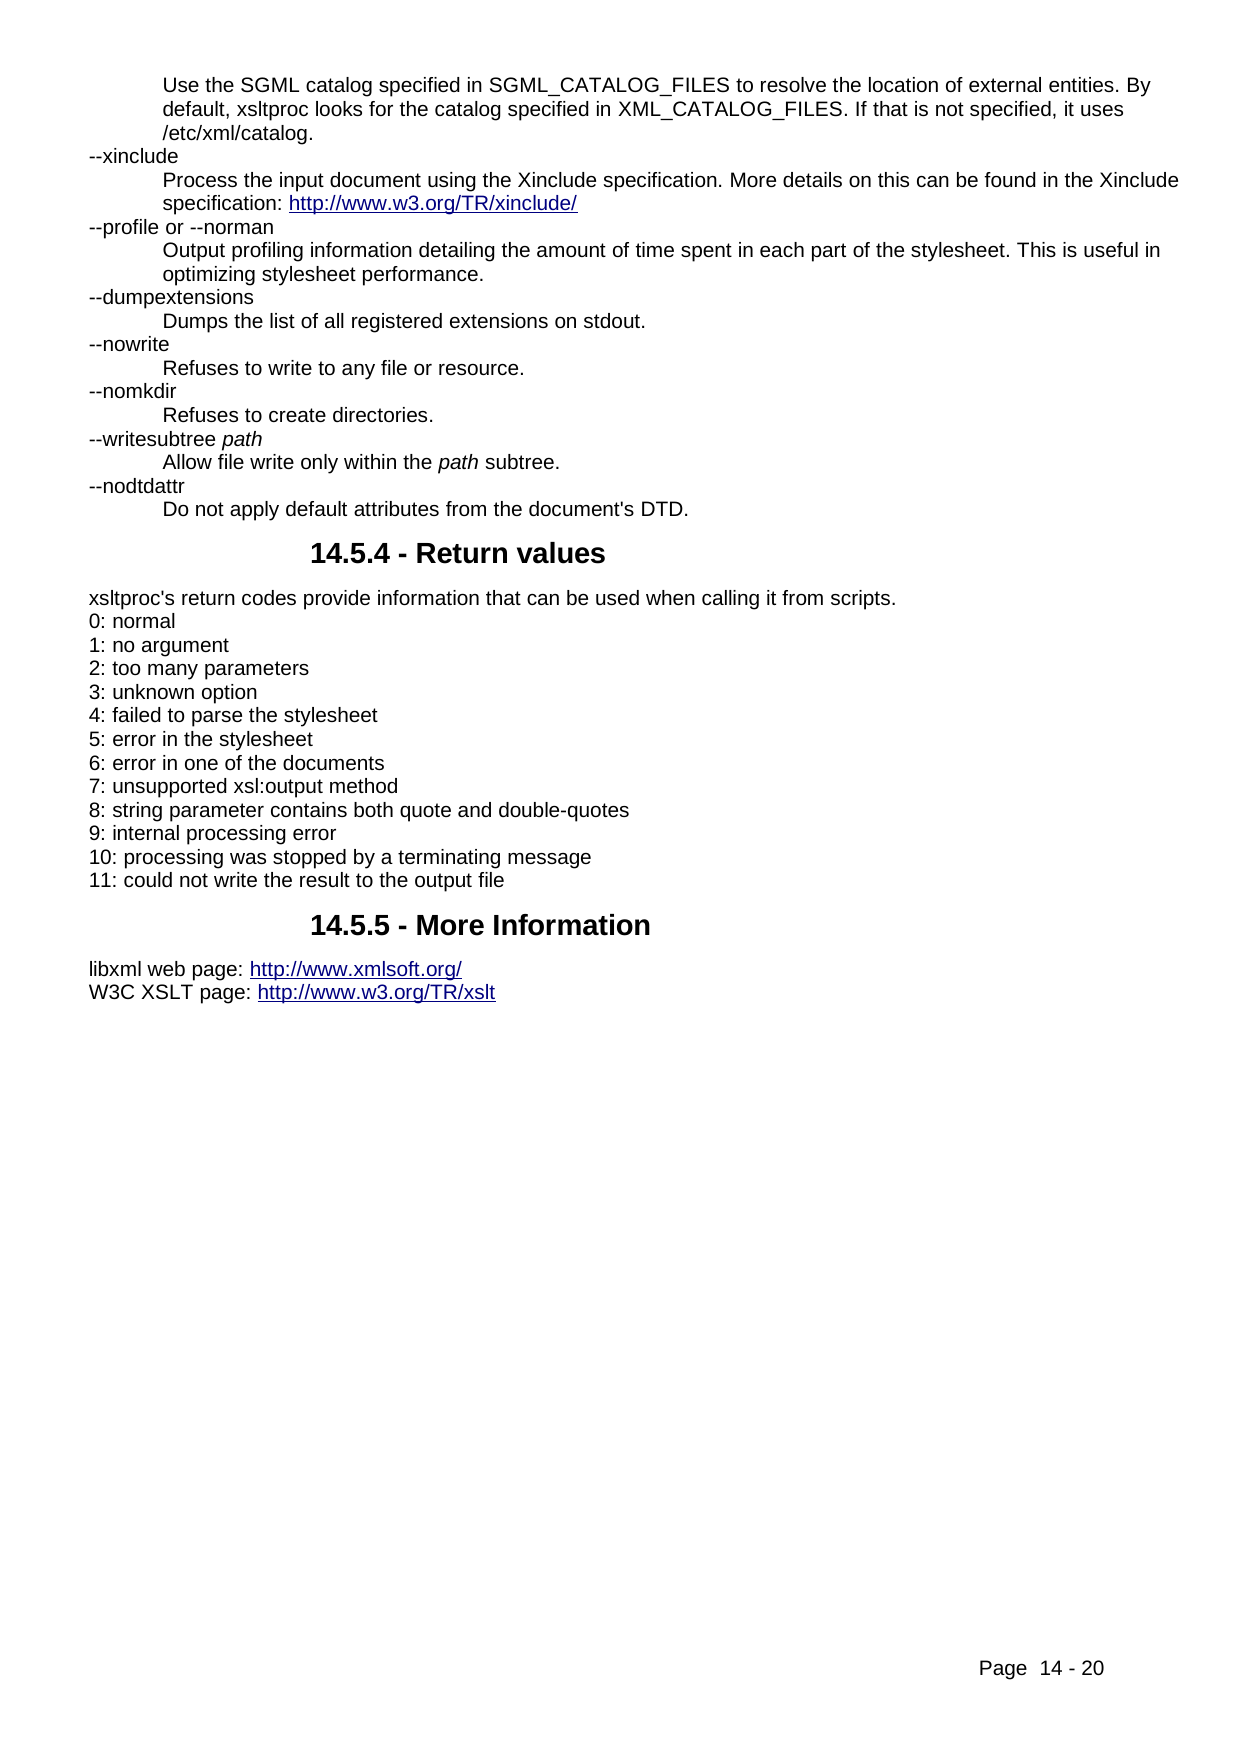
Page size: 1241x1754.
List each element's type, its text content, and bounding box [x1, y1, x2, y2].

text --nowrite [88, 333, 1181, 356]
text 9: internal processing error [88, 822, 1181, 845]
text 2: too many parameters [88, 657, 1181, 680]
text Refuses to create directories. [162, 403, 1181, 427]
text --writesubtree path [88, 427, 1181, 451]
text 10: processing was stopped by a terminating message [88, 845, 1181, 869]
text Dumps the list of all registered extensions on stdout. [162, 309, 1181, 333]
text Do not apply default attributes from the document's DTD. [162, 498, 1181, 521]
text --nomkdir [88, 380, 1181, 403]
text 7: unsupported xsl:output method [88, 774, 1181, 798]
text 0: normal [88, 610, 1181, 633]
text Refuses to write to any file or resource. [162, 356, 1181, 380]
text 3: unknown option [88, 680, 1181, 704]
text --dumpextensions [88, 286, 1181, 309]
text 5: error in the stylesheet [88, 727, 1181, 751]
text Use the SGML catalog specified in SGML_CATALOG_FILES to resolve the location of external entities. By default, xsltproc looks for the catalog specified in XML_CATALOG_FILES. If that is not specified, it uses /etc/xml/catalog. [162, 74, 1181, 144]
subtitle More Information [236, 908, 1181, 941]
text --nodtdattr [88, 474, 1181, 498]
subtitle Return values [236, 537, 1181, 570]
text W3C XSLT page: http://www.w3.org/TR/xslt [88, 981, 1181, 1004]
text Allow file write only within the path subtree. [162, 451, 1181, 474]
text libxml web page: http://www.xmlsoft.org/ [88, 957, 1181, 981]
text 4: failed to parse the stylesheet [88, 704, 1181, 727]
text 1: no argument [88, 633, 1181, 657]
text Process the input document using the Xinclude specification. More details on this can be found in the Xinclude specification: http://www.w3.org/TR/xinclude/ [162, 168, 1181, 215]
text xsltproc's return codes provide information that can be used when calling it from scripts. [88, 586, 1181, 610]
text 8: string parameter contains both quote and double-quotes [88, 798, 1181, 822]
text 11: could not write the result to the output file [88, 869, 1181, 892]
text 6: error in one of the documents [88, 751, 1181, 774]
text --profile or --norman [88, 215, 1181, 239]
text Output profiling information detailing the amount of time spent in each part of the stylesheet. This is useful in optimizing stylesheet performance. [162, 239, 1181, 286]
text --xinclude [88, 144, 1181, 168]
